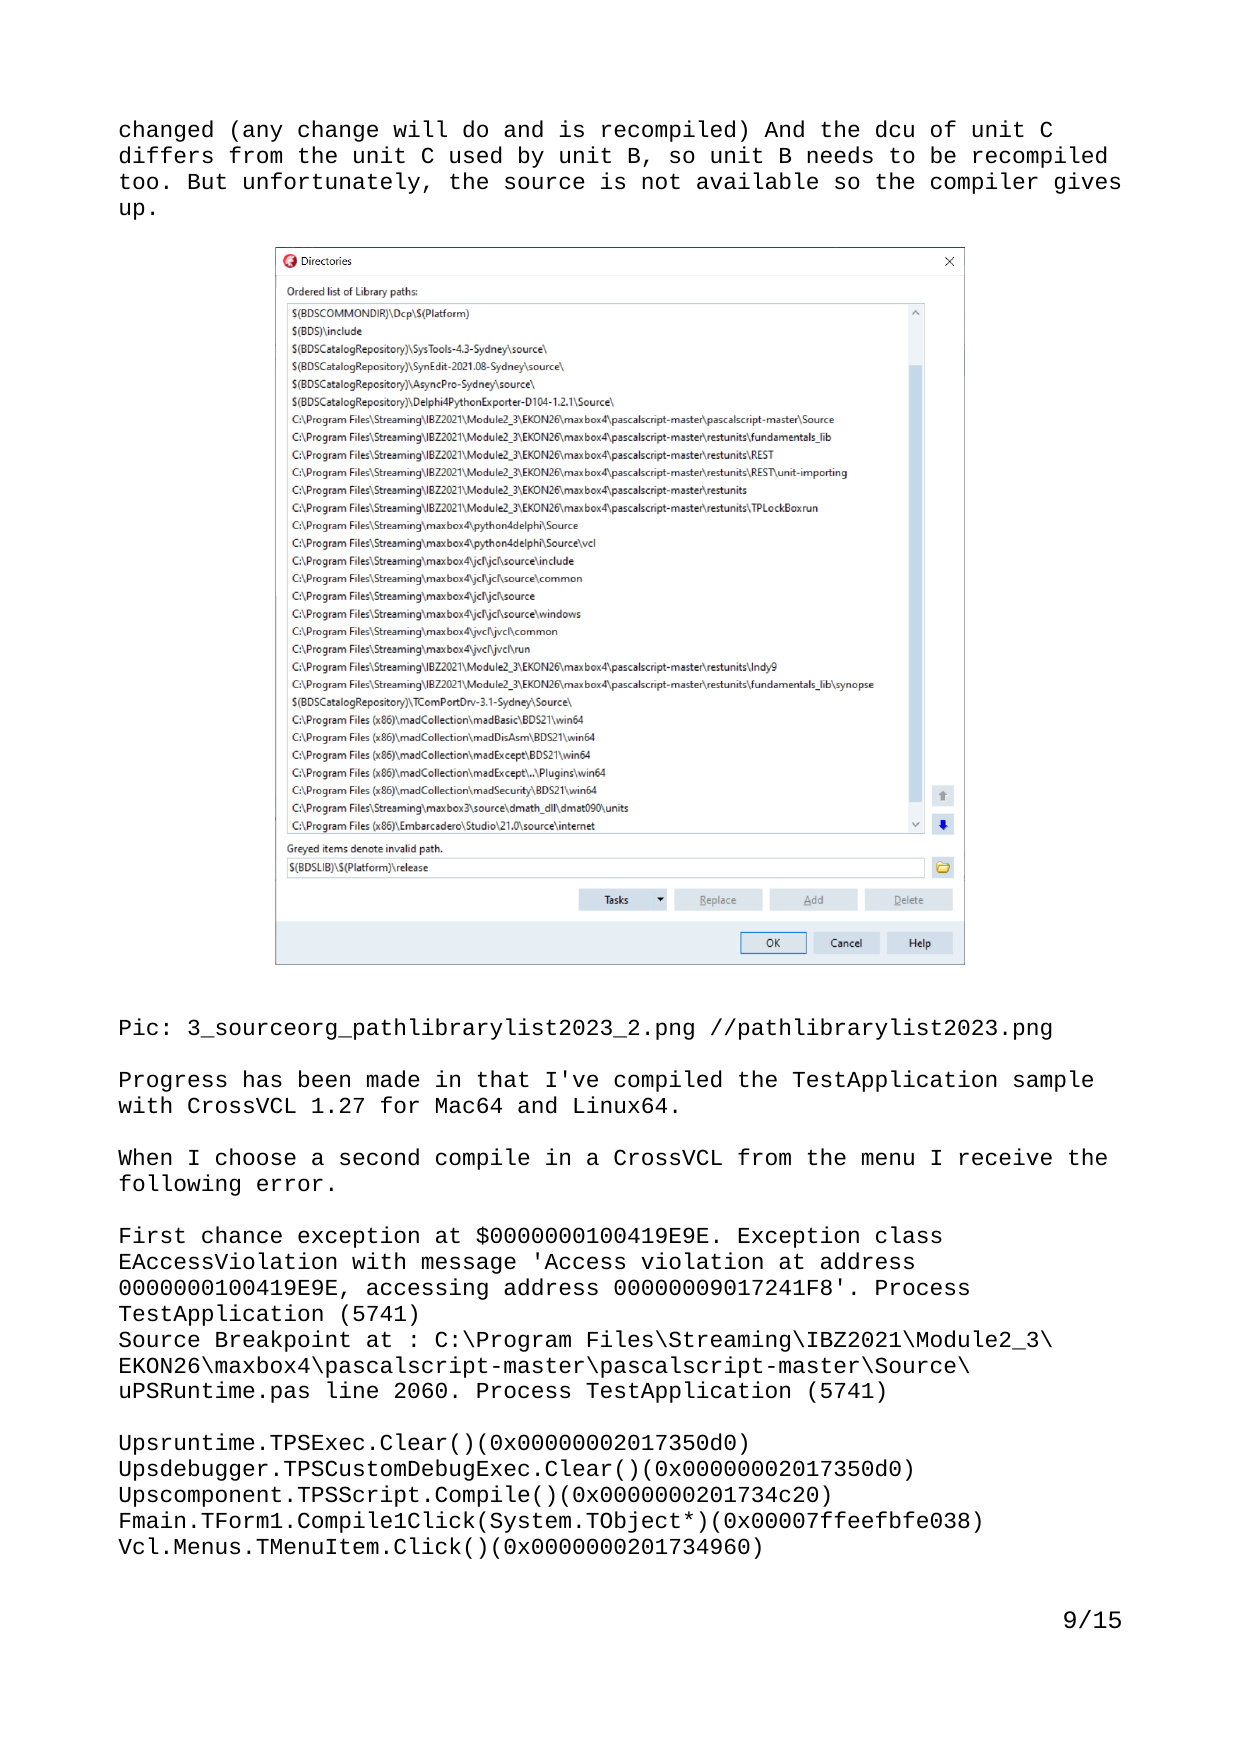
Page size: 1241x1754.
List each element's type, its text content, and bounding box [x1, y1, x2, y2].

text Source Breakpoint at : C:\Program Files\Streaming\IBZ2021\Module2_3\EKON26\maxbox4\pascalscript-master\pascalscript-master\Source\uPSRuntime.pas line 2060. Process TestApplication (5741) [118, 1328, 1122, 1406]
text Pic: 3_sourceorg_pathlibrarylist2023_2.png //pathlibrarylist2023.png [118, 1017, 1122, 1043]
text Progress has been made in that I've compiled the TestApplication sample with CrossVCL 1.27 for Mac64 and Linux64. [118, 1069, 1122, 1121]
text Upsruntime.TPSExec.Clear()(0x00000002017350d0) [118, 1432, 1122, 1458]
text Upscomponent.TPSScript.Compile()(0x0000000201734c20) [118, 1484, 1122, 1509]
text When I choose a second compile in a CrossVCL from the menu I receive the following error. [118, 1146, 1122, 1198]
text Fmain.TForm1.Compile1Click(System.TObject*)(0x00007ffeefbfe038) [118, 1509, 1122, 1536]
text Vcl.Menus.TMenuItem.Click()(0x0000000201734960) [118, 1536, 1122, 1561]
text First chance exception at $0000000100419E9E. Exception class EAccessViolation with message 'Access violation at address 0000000100419E9E, accessing address 00000009017241F8'. Process TestApplication (5741) [118, 1224, 1122, 1328]
text changed (any change will do and is recompiled) And the dcu of unit C differs from the unit C used by unit B, so unit B needs to be recompiled too. But unfortunately, the source is not available so the compiler gives up. [118, 118, 1122, 222]
text Upsdebugger.TPSCustomDebugExec.Clear()(0x00000002017350d0) [118, 1458, 1122, 1484]
picture [275, 247, 965, 965]
